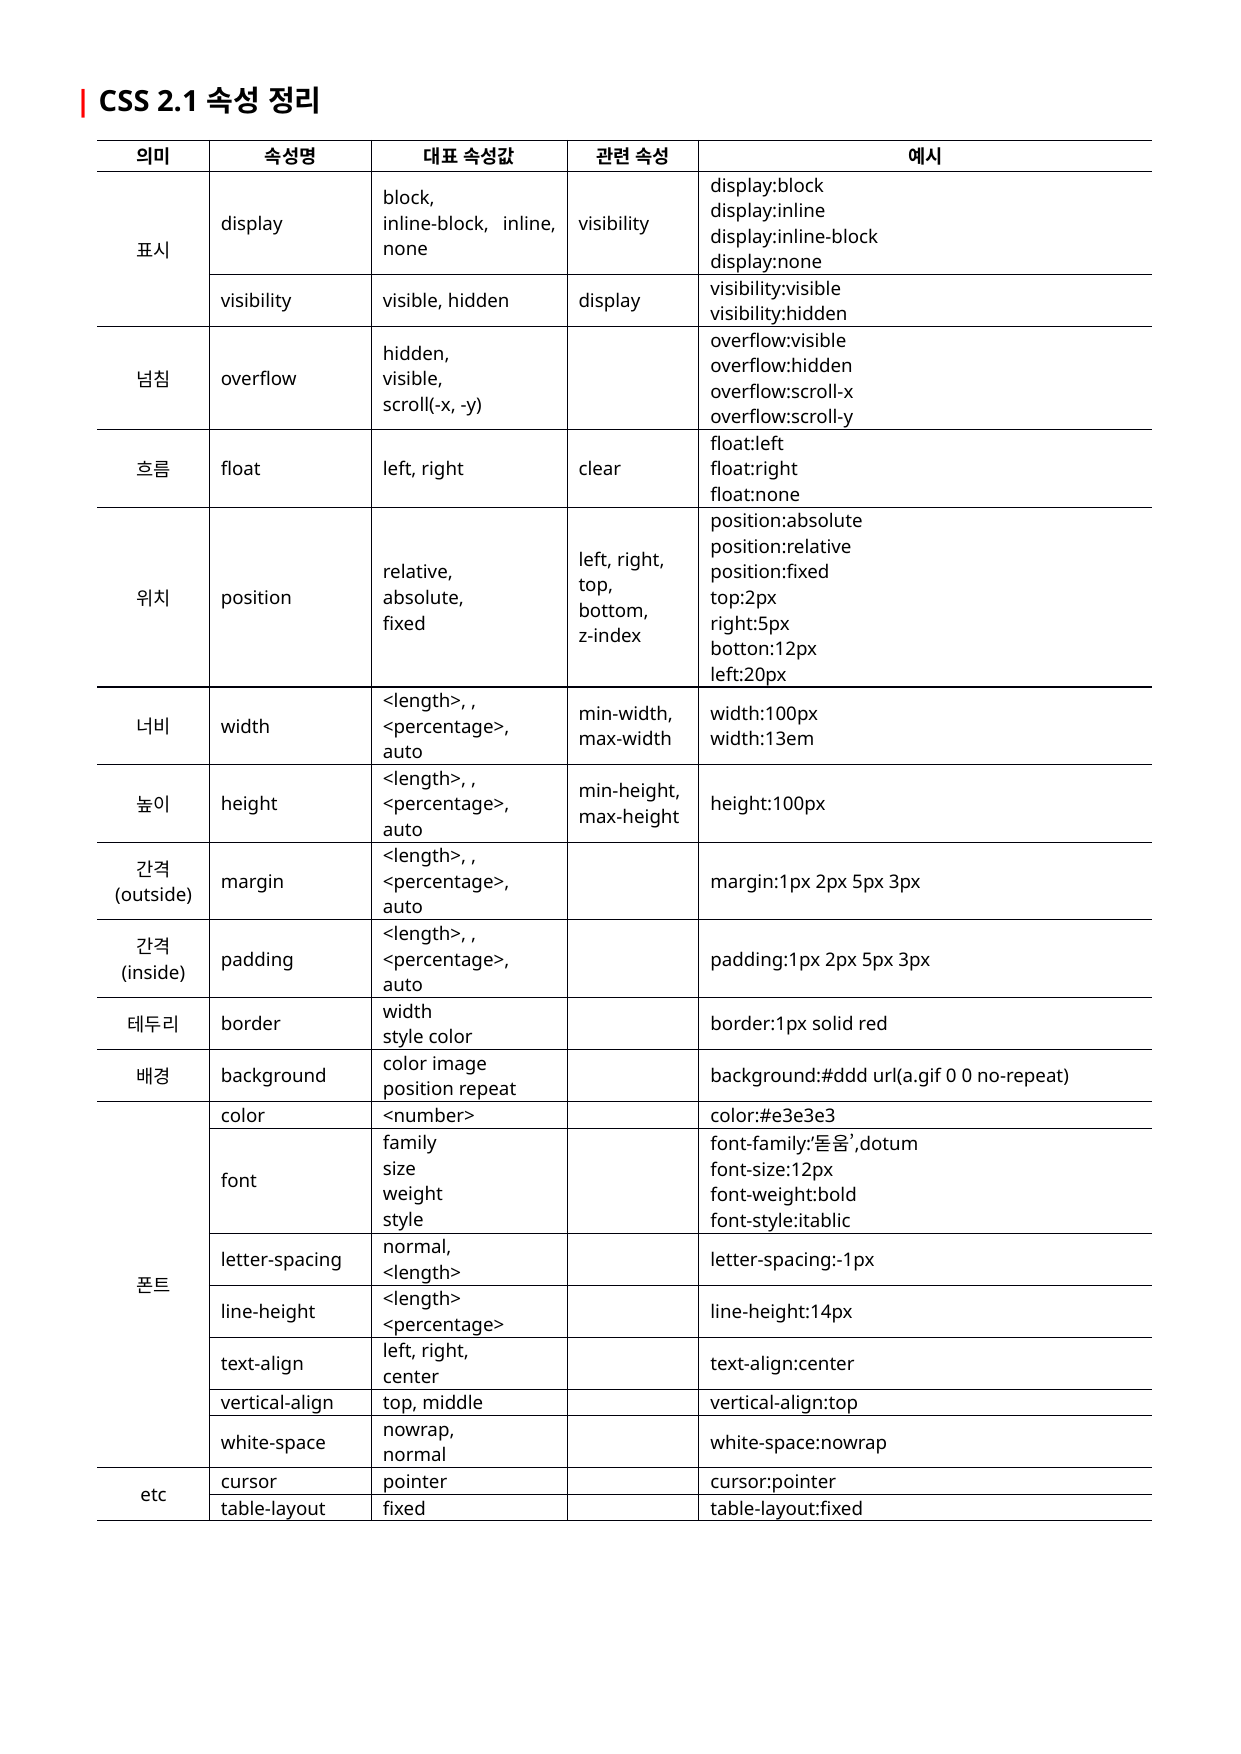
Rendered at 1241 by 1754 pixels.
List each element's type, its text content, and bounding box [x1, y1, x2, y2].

table_cell [568, 327, 698, 429]
table_cell left, right, center [372, 1338, 567, 1389]
table_cell overflow [210, 327, 371, 429]
table_cell position [210, 508, 371, 686]
table_cell padding [210, 920, 371, 997]
table_cell background [210, 1050, 371, 1101]
table_cell position:absolute position:relative position:fixed top:2px right:5px botton:12px left:20px [699, 508, 1152, 686]
table_cell 높이 [97, 765, 209, 842]
table_cell float [210, 430, 371, 507]
table_cell cursor:pointer [699, 1468, 1152, 1494]
table_cell letter-spacing:-1px [699, 1234, 1152, 1284]
table_cell display:block display:inline display:inline-block display:none [699, 172, 1152, 274]
table_cell [568, 1338, 698, 1389]
table_cell 표시 [97, 172, 209, 326]
table_cell table-layout:fixed [699, 1495, 1152, 1520]
table_cell border:1px solid red [699, 998, 1152, 1049]
table_cell font [210, 1129, 371, 1232]
table_cell <length>, , <percentage>, auto [372, 920, 567, 997]
table_header 대표 속성값 [372, 141, 567, 171]
table_cell min-height, max-height [568, 765, 698, 842]
table_header 의미 [97, 141, 209, 171]
table_cell [568, 1495, 698, 1520]
table_cell clear [568, 430, 698, 507]
table_cell <length>, , <percentage>, auto [372, 765, 567, 842]
table_cell color [210, 1102, 371, 1128]
table_cell white-space [210, 1416, 371, 1467]
table_cell [568, 1286, 698, 1337]
table_cell nowrap, normal [372, 1416, 567, 1467]
table_cell family size weight style [372, 1129, 567, 1232]
table_cell relative, absolute, fixed [372, 508, 567, 686]
table_cell 너비 [97, 688, 209, 764]
table_cell height [210, 765, 371, 842]
text | CSS 2.1 속성 정리 [75, 77, 1165, 120]
table_cell block, inline-block, inline, none [372, 172, 567, 274]
table_cell text-align [210, 1338, 371, 1389]
table_cell display [568, 275, 698, 326]
table_cell width style color [372, 998, 567, 1049]
table_cell float:left float:right float:none [699, 430, 1152, 507]
table_cell min-width, max-width [568, 688, 698, 764]
table_cell visibility [568, 172, 698, 274]
table_cell <length>, , <percentage>, auto [372, 688, 567, 764]
table_cell visible, hidden [372, 275, 567, 326]
table_cell pointer [372, 1468, 567, 1494]
table_cell 넘침 [97, 327, 209, 429]
table_cell left, right [372, 430, 567, 507]
table_cell left, right, top, bottom, z-index [568, 508, 698, 686]
table_cell [568, 1050, 698, 1101]
table_cell 위치 [97, 508, 209, 686]
table_cell margin:1px 2px 5px 3px [699, 843, 1152, 919]
table_cell font-family:’돋움’,dotum font-size:12px font-weight:bold font-style:itablic [699, 1129, 1152, 1232]
table_cell <number> [372, 1102, 567, 1128]
table_cell margin [210, 843, 371, 919]
table_cell <length>, , <percentage>, auto [372, 843, 567, 919]
table_cell 테두리 [97, 998, 209, 1049]
table_cell line-height [210, 1286, 371, 1337]
table_cell cursor [210, 1468, 371, 1494]
table_header 관련 속성 [568, 141, 698, 171]
table_cell height:100px [699, 765, 1152, 842]
table_cell [568, 1234, 698, 1284]
table_cell [568, 1416, 698, 1467]
table_cell 간격 (inside) [97, 920, 209, 997]
table_cell hidden, visible, scroll(-x, -y) [372, 327, 567, 429]
table_cell [568, 920, 698, 997]
table_cell [568, 1102, 698, 1128]
table_cell table-layout [210, 1495, 371, 1520]
table_cell 폰트 [97, 1102, 209, 1467]
table_cell letter-spacing [210, 1234, 371, 1284]
table_header 속성명 [210, 141, 371, 171]
table_cell vertical-align:top [699, 1390, 1152, 1415]
table_cell text-align:center [699, 1338, 1152, 1389]
table_cell fixed [372, 1495, 567, 1520]
table_cell padding:1px 2px 5px 3px [699, 920, 1152, 997]
table_cell [568, 843, 698, 919]
table_cell [568, 1390, 698, 1415]
table_cell <length> <percentage> [372, 1286, 567, 1337]
table_header 예시 [699, 141, 1152, 171]
table_cell color image position repeat [372, 1050, 567, 1101]
table_cell [568, 998, 698, 1049]
table_cell [568, 1468, 698, 1494]
table_cell width [210, 688, 371, 764]
table_cell visibility:visible visibility:hidden [699, 275, 1152, 326]
table_cell border [210, 998, 371, 1049]
table_cell visibility [210, 275, 371, 326]
table_cell background:#ddd url(a.gif 0 0 no-repeat) [699, 1050, 1152, 1101]
table_cell normal, <length> [372, 1234, 567, 1284]
table_cell 간격 (outside) [97, 843, 209, 919]
table_cell width:100px width:13em [699, 688, 1152, 764]
table_cell etc [97, 1468, 209, 1520]
table_cell [568, 1129, 698, 1232]
table_cell white-space:nowrap [699, 1416, 1152, 1467]
table_cell 흐름 [97, 430, 209, 507]
table_cell color:#e3e3e3 [699, 1102, 1152, 1128]
table_cell overflow:visible overflow:hidden overflow:scroll-x overflow:scroll-y [699, 327, 1152, 429]
table_cell top, middle [372, 1390, 567, 1415]
table_cell 배경 [97, 1050, 209, 1101]
table_cell vertical-align [210, 1390, 371, 1415]
table_cell display [210, 172, 371, 274]
table_cell line-height:14px [699, 1286, 1152, 1337]
